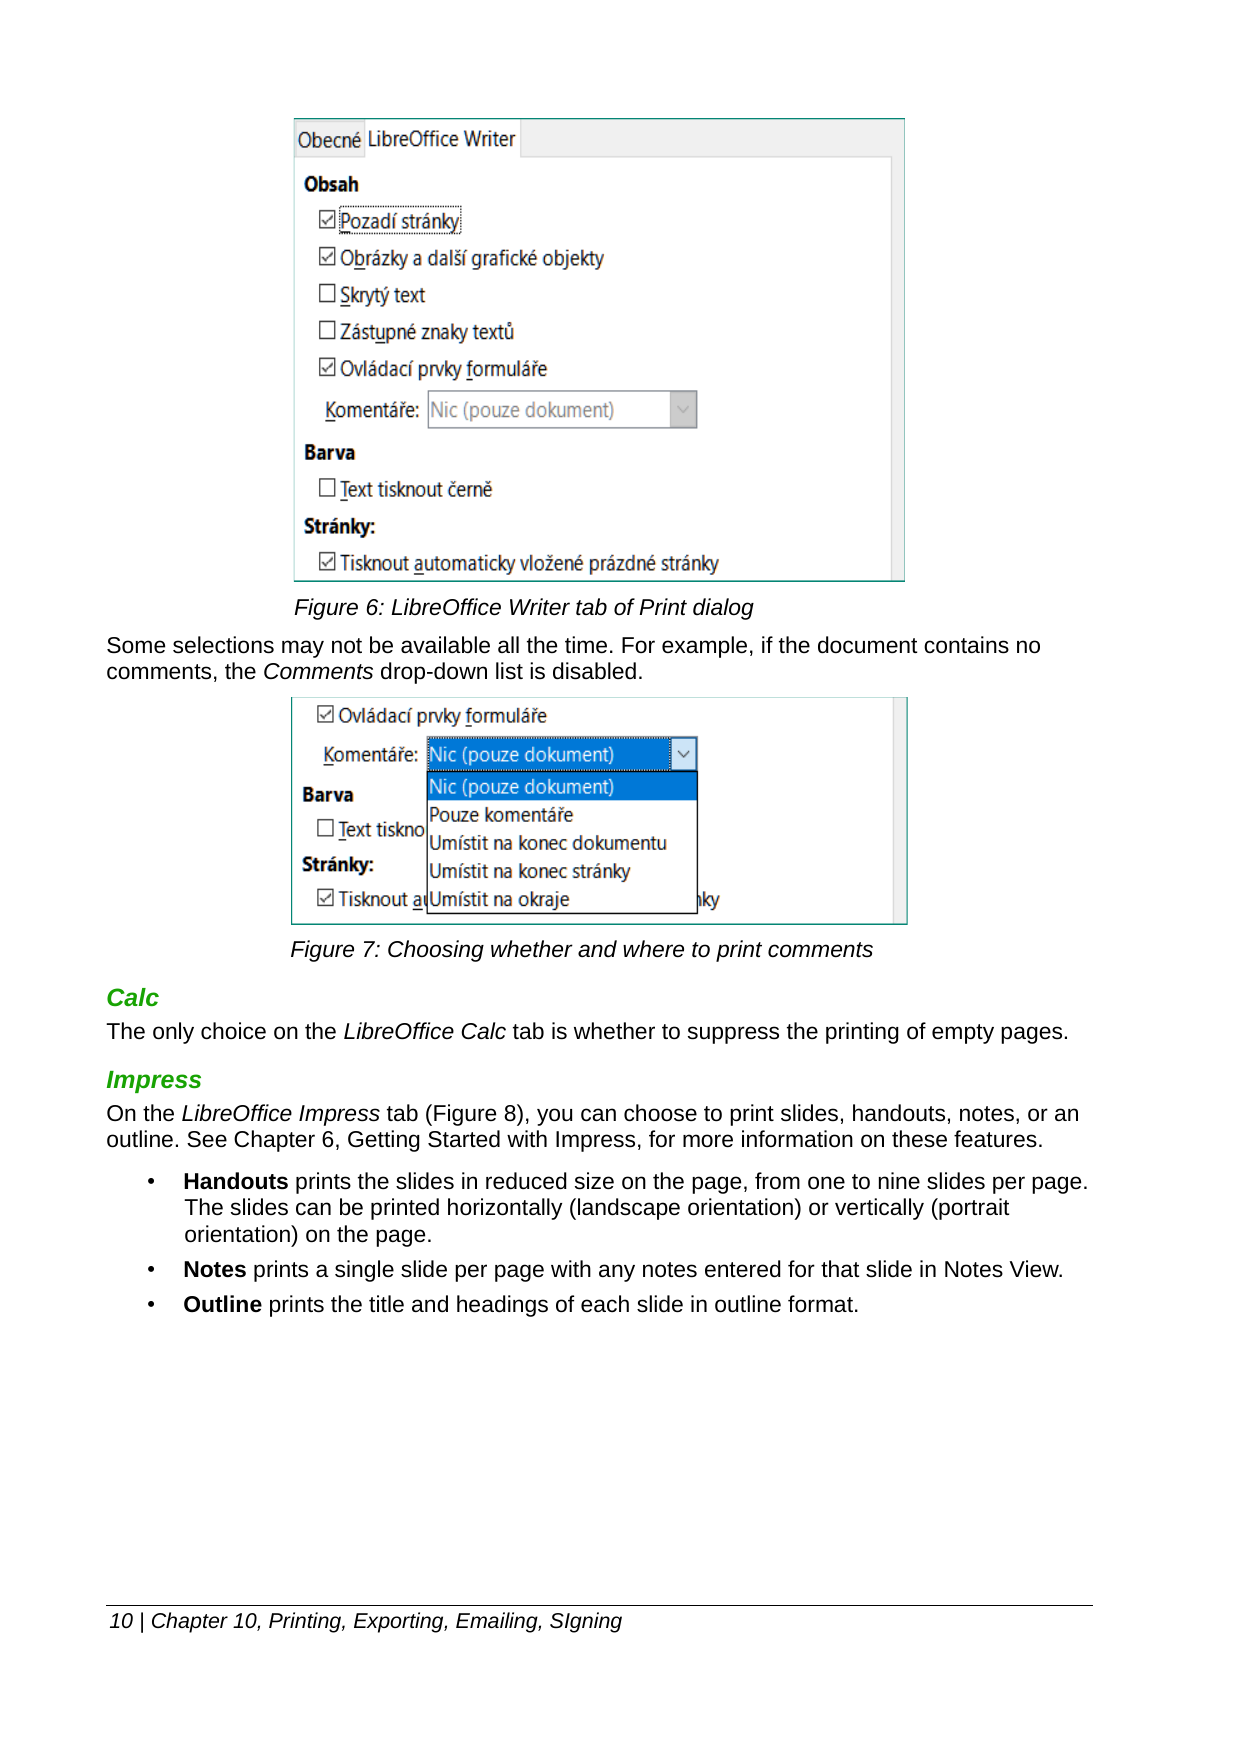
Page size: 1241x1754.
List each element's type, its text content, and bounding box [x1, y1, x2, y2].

text Some selections may not be available all the time. For example, if the document contains no comments, the Comments drop-down list is disabled. [106, 632, 1093, 684]
list Handouts prints the slides in reduced size on the page, from one to nine slides per page. The slides can be printed horizontally (landscape orientation) or vertically (portrait orientation) on the page. [144, 1165, 1093, 1247]
list Notes prints a single slide per page with any notes entered for that slide in Notes View. [144, 1253, 1093, 1282]
subtitle Impress [106, 1065, 1093, 1094]
text Figure 6: LibreOffice Writer tab of Print dialog [294, 593, 905, 620]
text The only choice on the LibreOffice Calc tab is whether to suppress the printing of empty pages. [106, 1018, 1093, 1044]
text On the LibreOffice Impress tab (Figure 8), you can choose to print slides, handouts, notes, or an outline. See Chapter 6, Getting Started with Impress, for more information on these features. [106, 1100, 1093, 1152]
list Outline prints the title and headings of each slide in outline format. [144, 1288, 1093, 1320]
picture [293, 118, 905, 582]
subtitle Calc [106, 983, 1093, 1012]
text Figure 7: Choosing whether and where to print comments [290, 936, 909, 963]
picture [291, 697, 908, 925]
